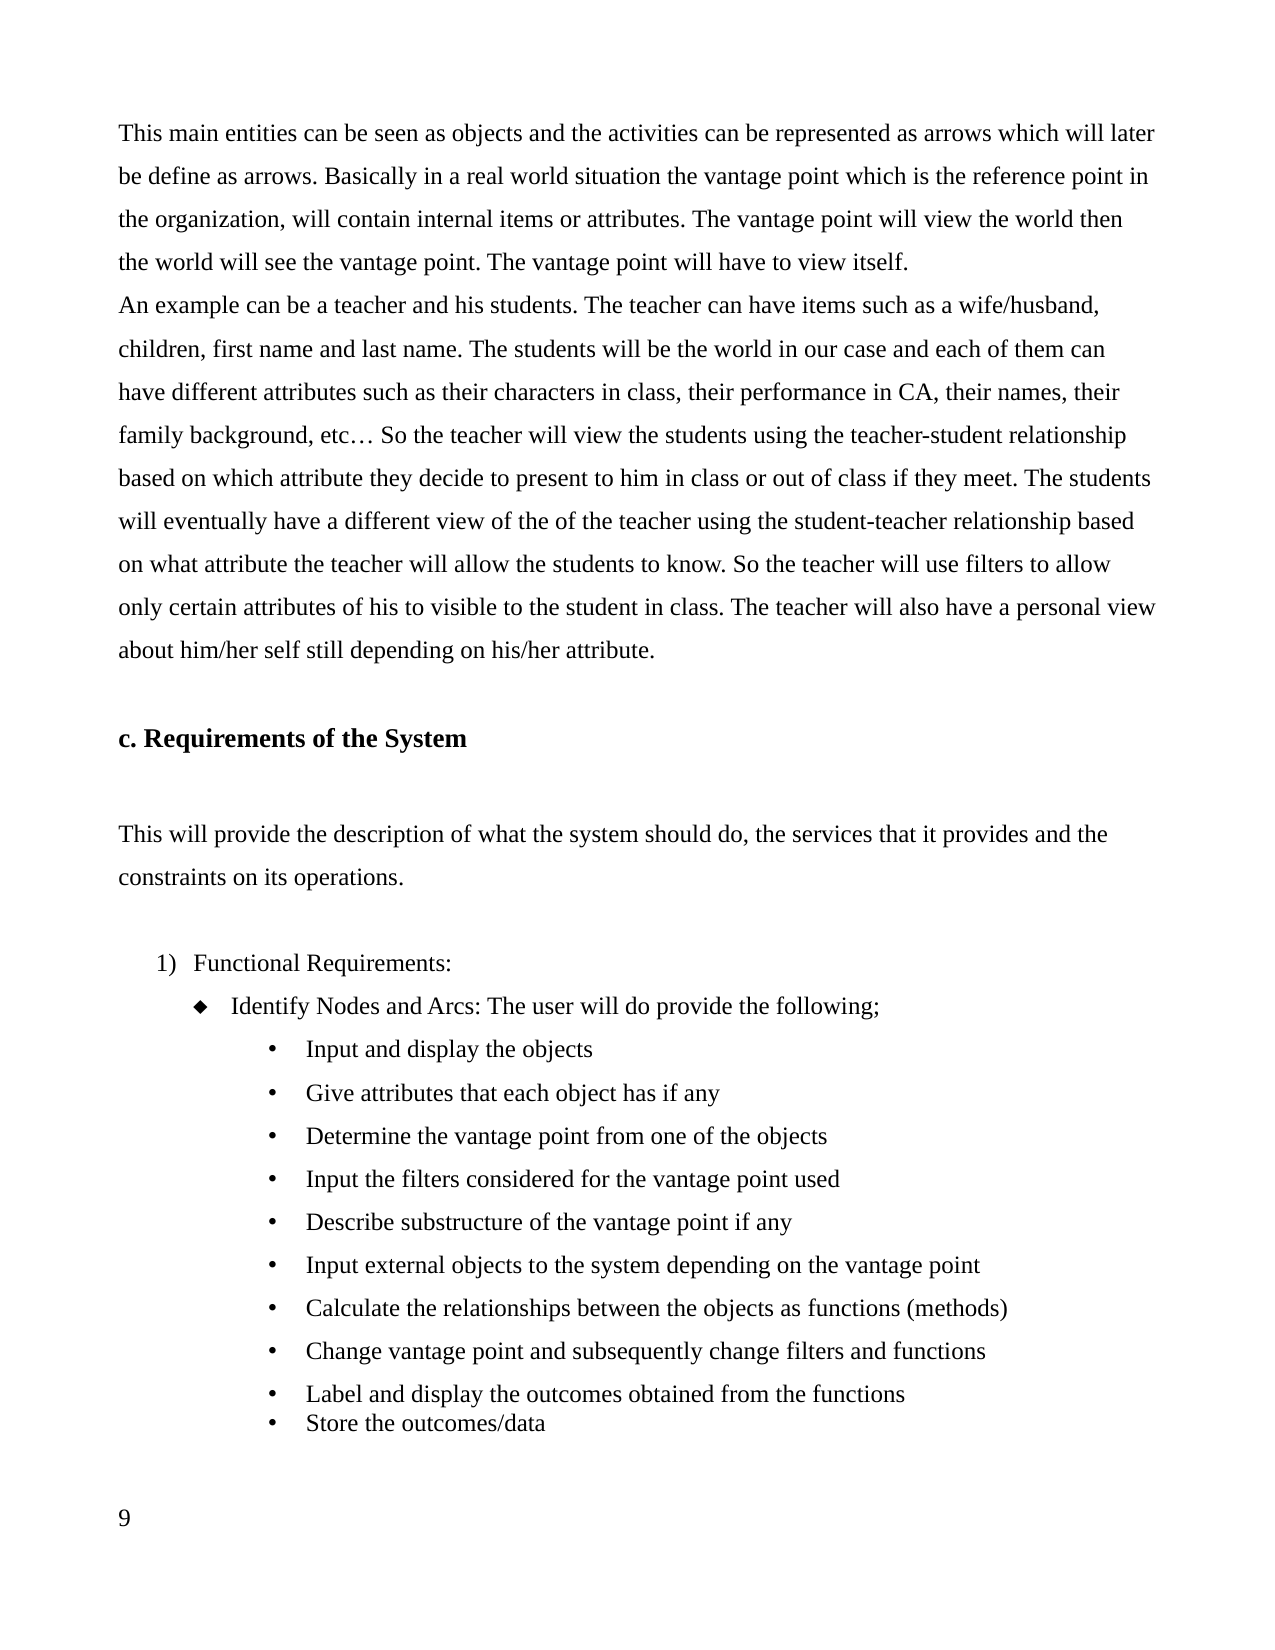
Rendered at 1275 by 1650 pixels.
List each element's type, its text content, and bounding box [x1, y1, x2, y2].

list Input the filters considered for the vantage point used [268, 1164, 1157, 1193]
text This main entities can be seen as objects and the activities can be represented as arrows which will later be define as arrows. Basically in a real world situation the vantage point which is the reference point in the organization, will contain internal items or attributes. The vantage point will view the world then the world will see the vantage point. The vantage point will have to view itself. [118, 118, 1157, 276]
list Functional Requirements: [156, 948, 1157, 977]
list Describe substructure of the vantage point if any [268, 1207, 1157, 1236]
list Determine the vantage point from one of the objects [268, 1121, 1157, 1149]
text An example can be a teacher and his students. The teacher can have items such as a wife/husband, children, first name and last name. The students will be the world in our case and each of them can have different attributes such as their characters in class, their performance in CA, their names, their family background, etc… So the teacher will view the students using the teacher-student relationship based on which attribute they decide to present to him in class or out of class if they meet. The students will eventually have a different view of the of the teacher using the student-teacher relationship based on what attribute the teacher will allow the students to know. So the teacher will use filters to allow only certain attributes of his to visible to the student in class. The teacher will also have a personal view about him/her self still depending on his/her attribute. [118, 291, 1157, 664]
list Input external objects to the system depending on the vantage point [268, 1250, 1157, 1279]
list Identify Nodes and Arcs: The user will do provide the following; [193, 991, 1157, 1020]
text This will provide the description of what the system should do, the services that it provides and the constraints on its operations. [118, 819, 1157, 891]
list Label and display the outcomes obtained from the functions [268, 1379, 1157, 1408]
list Store the outcomes/data [268, 1408, 1157, 1437]
list Calculate the relationships between the objects as functions (methods) [268, 1293, 1157, 1322]
text c. Requirements of the System [118, 722, 1157, 753]
list Change vantage point and subsequently change filters and functions [268, 1336, 1157, 1365]
list Give attributes that each object has if any [268, 1078, 1157, 1106]
list Input and display the objects [268, 1034, 1157, 1063]
